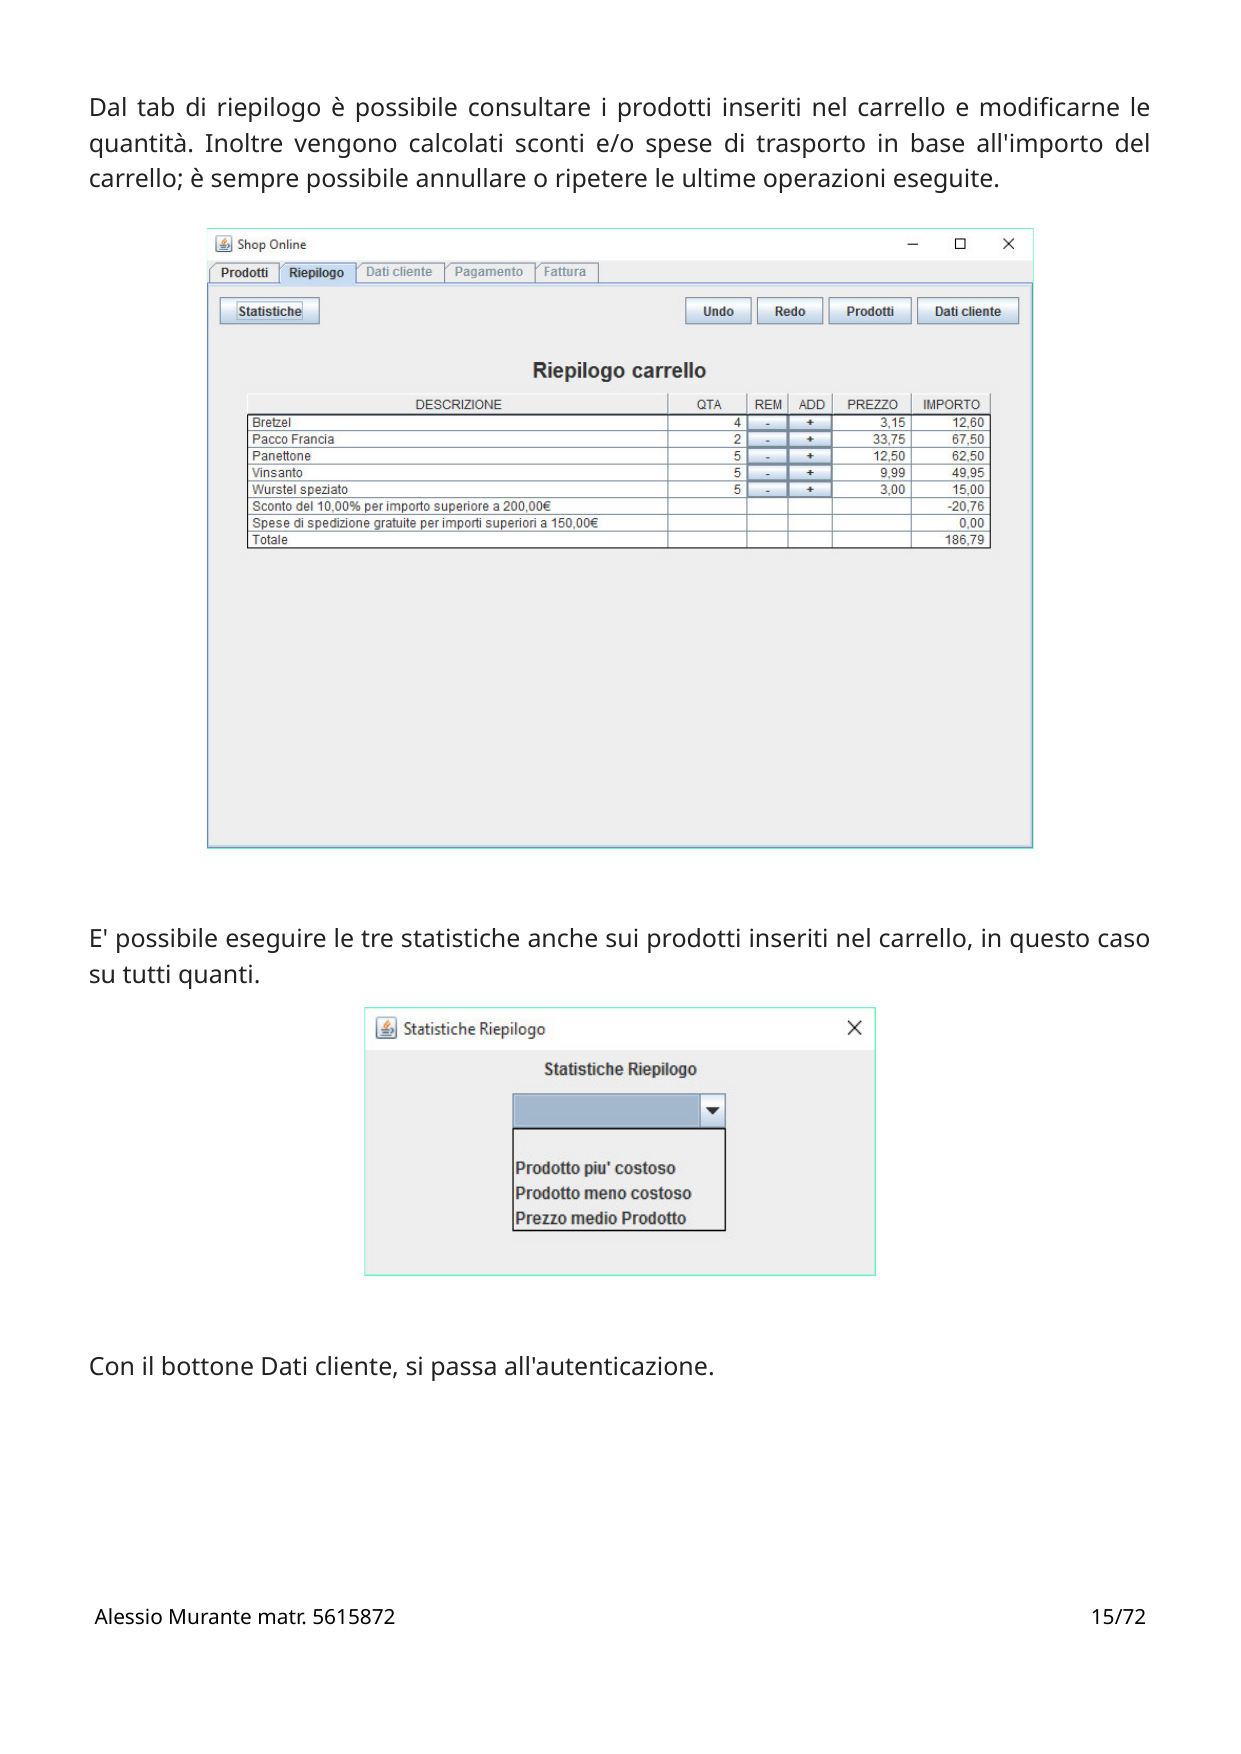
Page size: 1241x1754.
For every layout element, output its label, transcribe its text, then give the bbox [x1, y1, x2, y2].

text Dal tab di riepilogo è possibile consultare i prodotti inseriti nel carrello e modificarne le quantità. Inoltre vengono calcolati sconti e/o spese di trasporto in base all'importo del carrello; è sempre possibile annullare o ripetere le ultime operazioni eseguite. [88, 88, 1152, 195]
picture [364, 1007, 876, 1276]
text Con il bottone Dati cliente, si passa all'autenticazione. [88, 1347, 1152, 1382]
picture [206, 228, 1034, 849]
text E' possibile eseguire le tre statistiche anche sui prodotti inseriti nel carrello, in questo caso su tutti quanti. [88, 919, 1152, 990]
